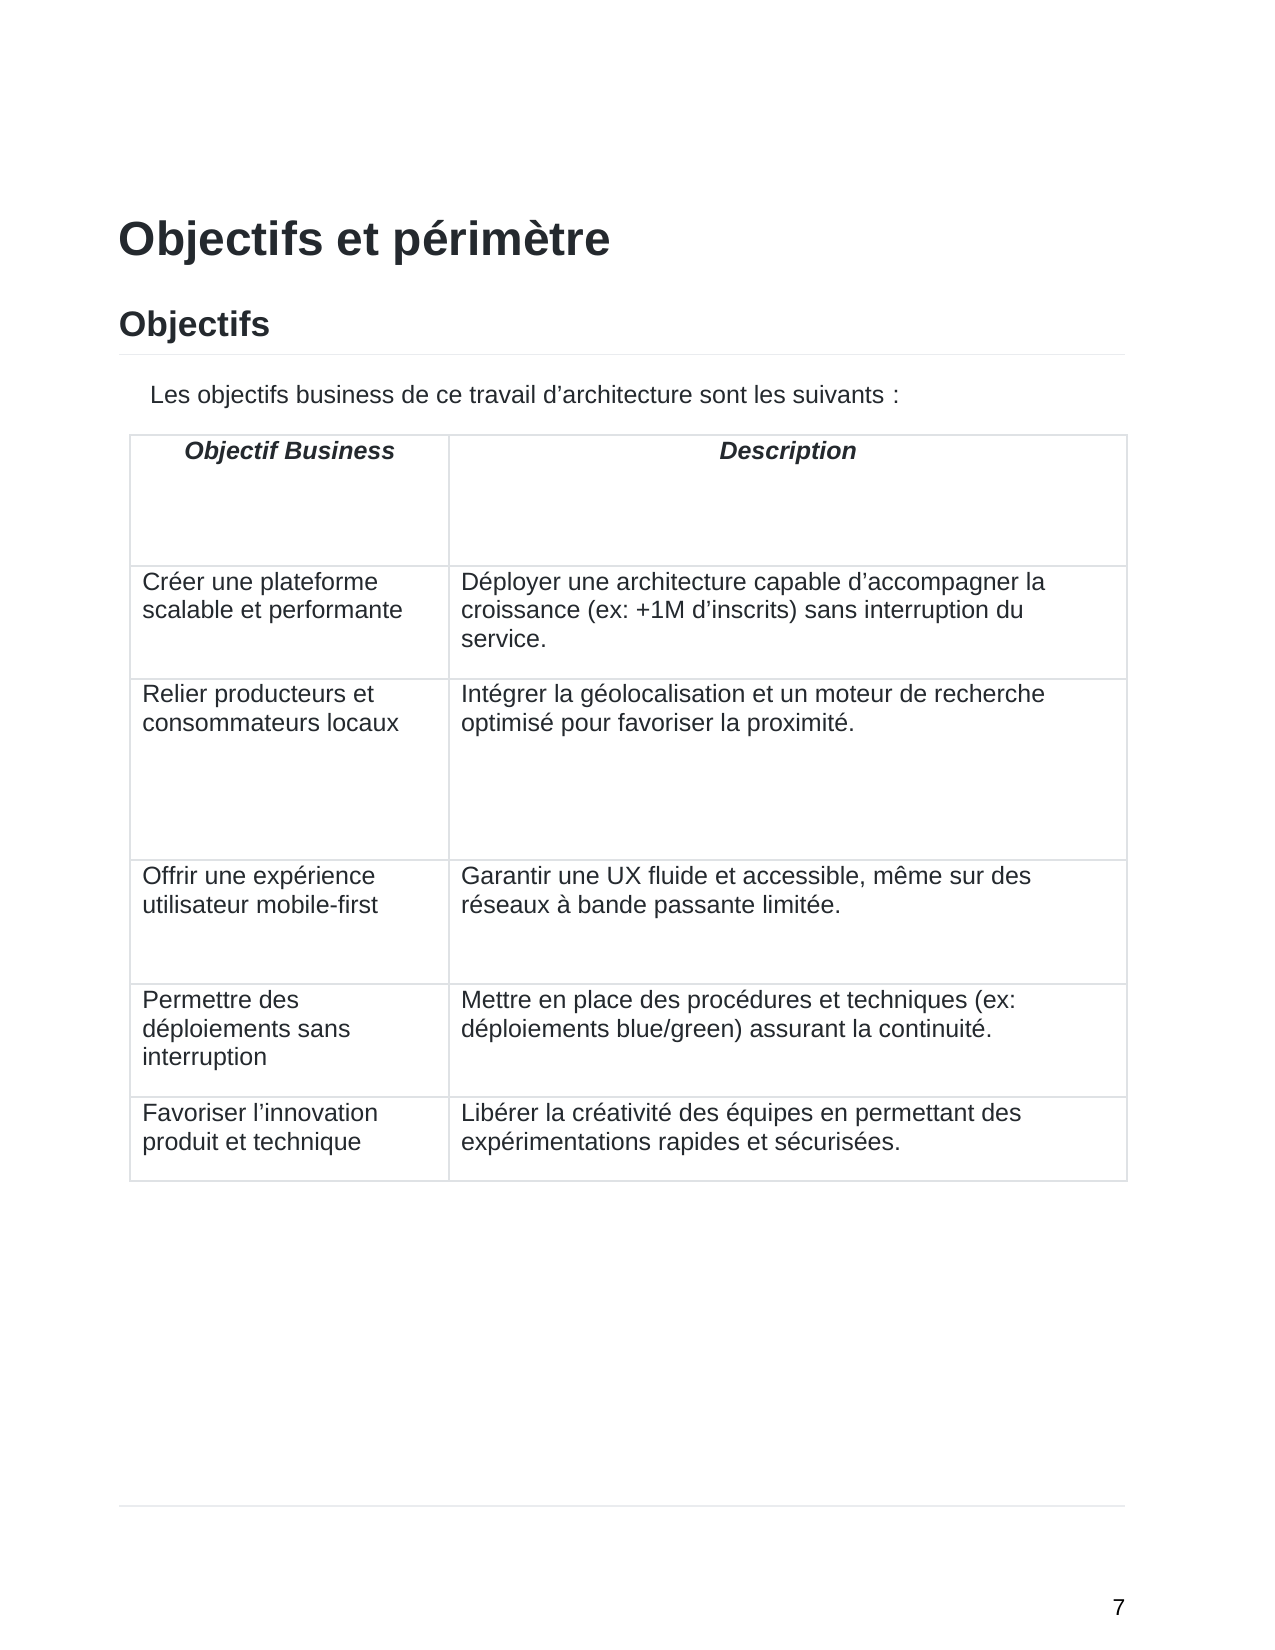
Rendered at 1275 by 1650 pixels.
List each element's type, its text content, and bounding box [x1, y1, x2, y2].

table_header Description [450, 436, 1126, 565]
table_cell Intégrer la géolocalisation et un moteur de recherche optimisé pour favoriser la proximité. [450, 680, 1126, 859]
table_cell Relier producteurs et consommateurs locaux [131, 680, 448, 859]
subtitle Objectifs et périmètre [119, 210, 1125, 265]
subtitle Objectifs [119, 303, 1125, 354]
table_cell Offrir une expérience utilisateur mobile-first [131, 861, 448, 983]
table_cell Permettre des déploiements sans interruption [131, 985, 448, 1096]
table_cell Créer une plateforme scalable et performante [131, 567, 448, 678]
table_header Objectif Business [131, 436, 448, 565]
table_cell Garantir une UX fluide et accessible, même sur des réseaux à bande passante limitée. [450, 861, 1126, 983]
table_cell Déployer une architecture capable d’accompagner la croissance (ex: +1M d’inscrits) sans interruption du service. [450, 567, 1126, 678]
table_cell Mettre en place des procédures et techniques (ex: déploiements blue/green) assurant la continuité. [450, 985, 1126, 1096]
table_cell Favoriser l’innovation produit et technique [131, 1098, 448, 1180]
table_cell Libérer la créativité des équipes en permettant des expérimentations rapides et sécurisées. [450, 1098, 1126, 1180]
text Les objectifs business de ce travail d’architecture sont les suivants : [150, 380, 1125, 409]
